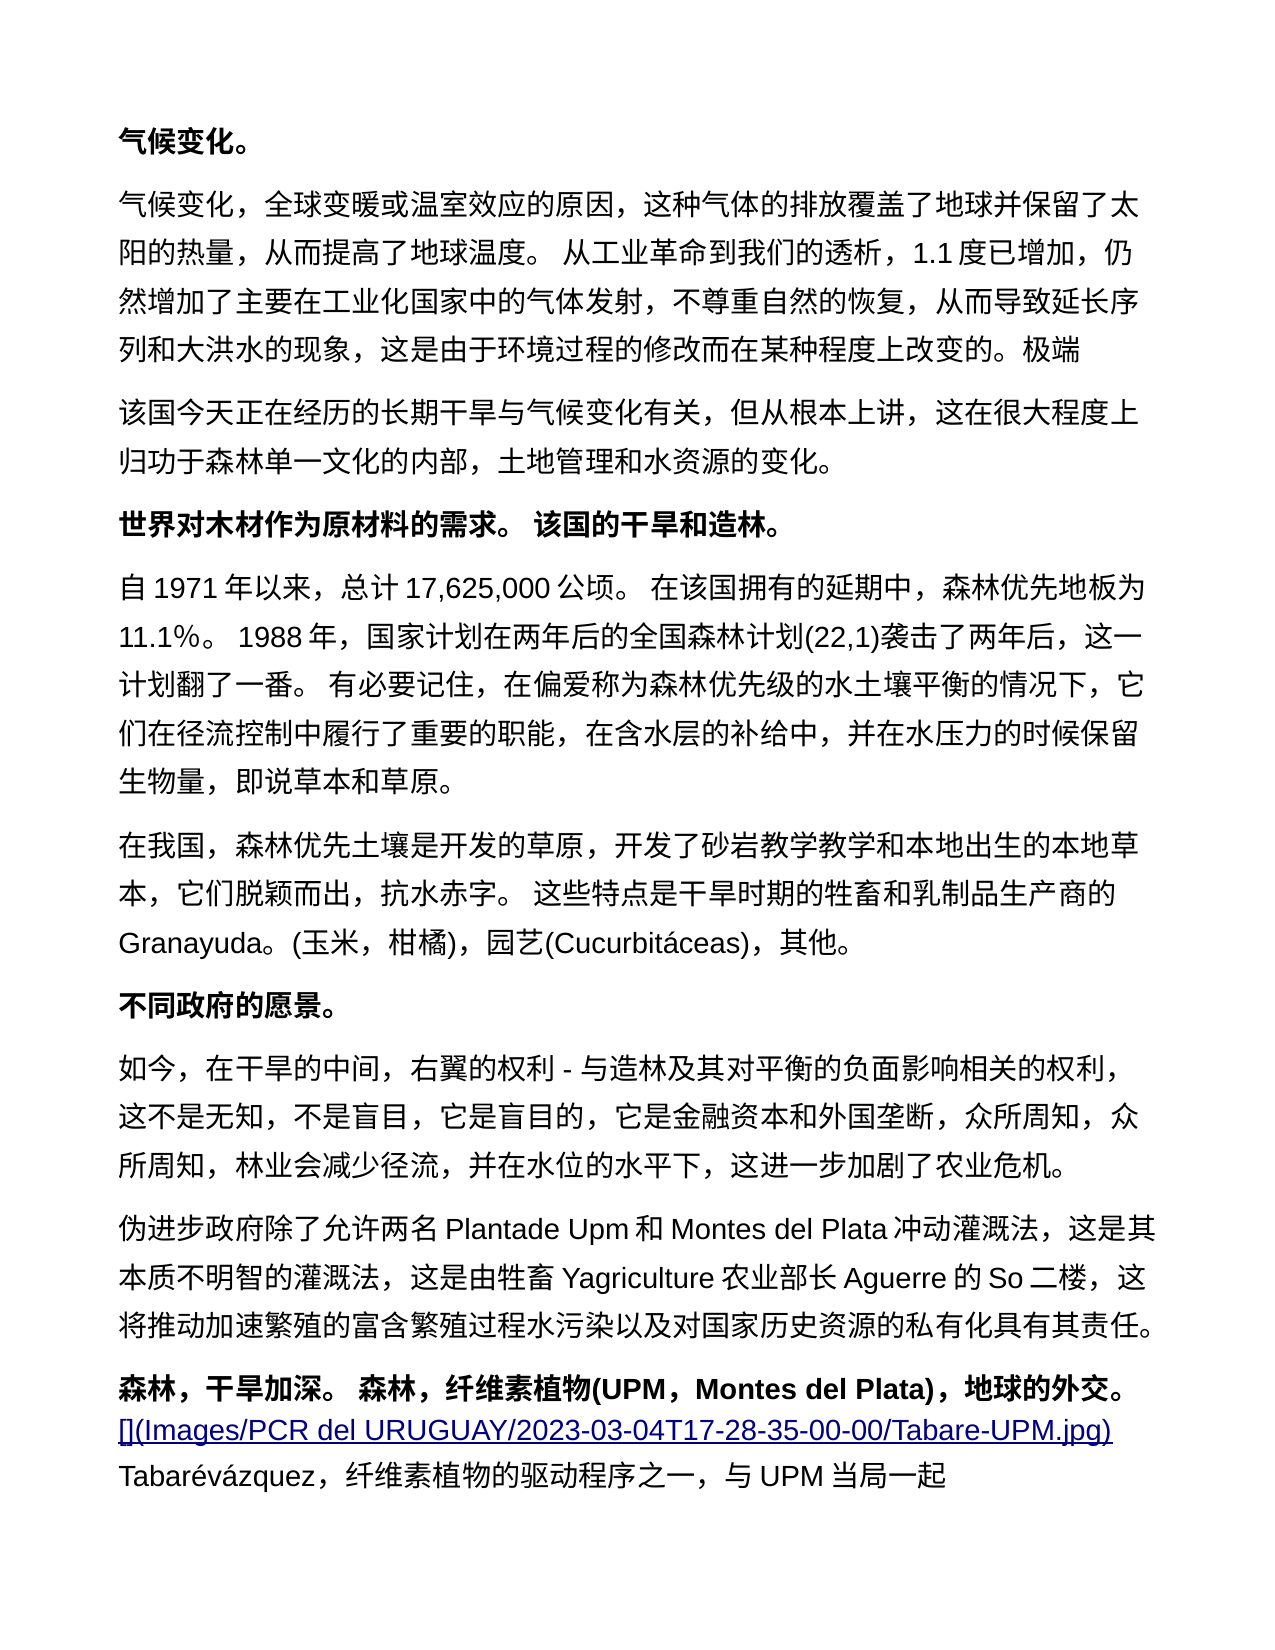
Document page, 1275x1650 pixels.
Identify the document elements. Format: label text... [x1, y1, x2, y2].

text 气候变化。 [118, 118, 1157, 160]
text 森林，干旱加深。 森林，纤维素植物(UPM，Montes del Plata)，地球的外交。 [](Images/PCR del URUGUAY/2023-03-04T17-28-35-00-00/Tabare-UPM.jpg) Tabarévázquez，纤维素植物的驱动程序之一，与UPM当局一起 [118, 1366, 1157, 1495]
text 世界对木材作为原材料的需求。 该国的干旱和造林。 [118, 502, 1157, 544]
text 不同政府的愿景。 [118, 982, 1157, 1024]
text 如今，在干旱的中间，右翼的权利 - 与造林及其对平衡的负面影响相关的权利，这不是无知，不是盲目，它是盲目的，它是金融资本和外国垄断，众所周知，众所周知，林业会减少径流，并在水位的水平下，这进一步加剧了农业危机。 [118, 1045, 1157, 1185]
text 伪进步政府除了允许两名Plantade Upm和Montes del Plata冲动灌溉法，这是其本质不明智的灌溉法，这是由牲畜Yagriculture农业部长Aguerre的So二楼，这将推动加速繁殖的富含繁殖过程水污染以及对国家历史资源的私有化具有其责任。 [118, 1206, 1157, 1345]
text 气候变化，全球变暖或温室效应的原因，这种气体的排放覆盖了地球并保留了太阳的热量，从而提高了地球温度。 从工业革命到我们的透析，1.1度已增加，仍然增加了主要在工业化国家中的气体发射，不尊重自然的恢复，从而导致延长序列和大洪水的现象，这是由于环境过程的修改而在某种程度上改变的。极端 [118, 181, 1157, 369]
text 在我国，森林优先土壤是开发的草原，开发了砂岩教学教学和本地出生的本地草本，它们脱颖而出，抗水赤字。 这些特点是干旱时期的牲畜和乳制品生产商的Granayuda。(玉米，柑橘)，园艺(Cucurbitáceas)，其他。 [118, 822, 1157, 961]
text 自1971年以来，总计17,625,000公顷。 在该国拥有的延期中，森林优先地板为11.1％。 1988年，国家计划在两年后的全国森林计划(22,1)袭击了两年后，这一计划翻了一番。 有必要记住，在偏爱称为森林优先级的水土壤平衡的情况下，它们在径流控制中履行了重要的职能，在含水层的补给中，并在水压力的时候保留生物量，即说草本和草原。 [118, 565, 1157, 801]
text 该国今天正在经历的长期干旱与气候变化有关，但从根本上讲，这在很大程度上归功于森林单一文化的内部，土地管理和水资源的变化。 [118, 390, 1157, 481]
